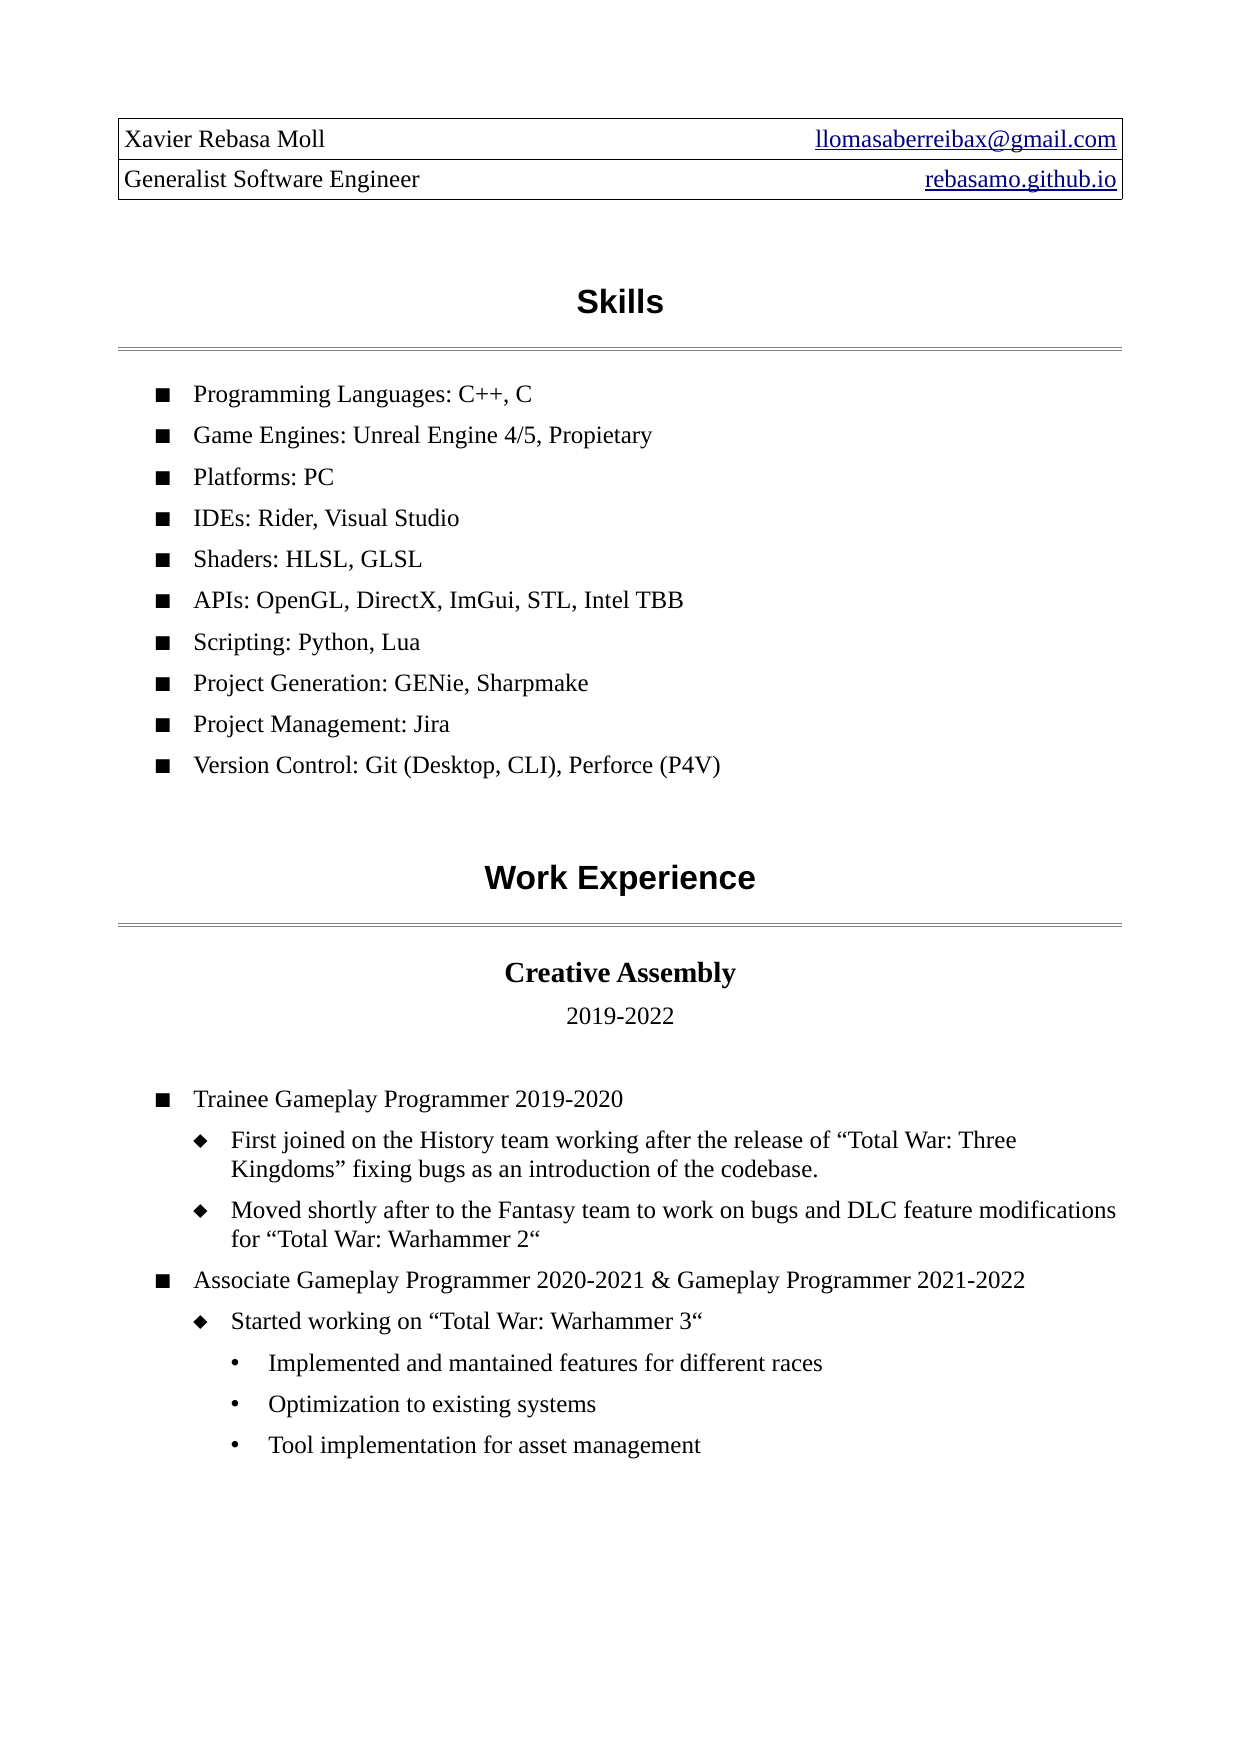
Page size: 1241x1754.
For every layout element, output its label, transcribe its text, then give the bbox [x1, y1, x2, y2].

list Started working on “Total War: Warhammer 3“ [193, 1306, 1122, 1335]
list APIs: OpenGL, DirectX, ImGui, STL, Intel TBB [156, 586, 1122, 614]
list Programming Languages: C++, C [156, 379, 1122, 408]
text Creative Assembly [118, 955, 1122, 989]
list Moved shortly after to the Fantasy team to work on bugs and DLC feature modifications for “Total War: Warhammer 2“ [193, 1195, 1122, 1253]
list Project Generation: GENie, Sharpmake [156, 668, 1122, 697]
subtitle Skills [118, 282, 1122, 321]
text 2019-2022 [118, 1001, 1122, 1030]
subtitle Work Experience [118, 858, 1122, 897]
list Tool implementation for asset management [231, 1430, 1122, 1459]
list IDEs: Rider, Visual Studio [156, 503, 1122, 532]
list Project Management: Jira [156, 709, 1122, 738]
list Trainee Gameplay Programmer 2019-2020 [156, 1084, 1122, 1113]
list Implemented and mantained features for different races [231, 1348, 1122, 1376]
list Platforms: PC [156, 462, 1122, 491]
list First joined on the History team working after the release of “Total War: Three Kingdoms” fixing bugs as an introduction of the codebase. [193, 1125, 1122, 1183]
list Game Engines: Unreal Engine 4/5, Propietary [156, 421, 1122, 449]
list Associate Gameplay Programmer 2020-2021 & Gameplay Programmer 2021-2022 [156, 1265, 1122, 1294]
list Optimization to existing systems [231, 1389, 1122, 1418]
list Scripting: Python, Lua [156, 627, 1122, 656]
list Version Control: Git (Desktop, CLI), Perforce (P4V) [156, 751, 1122, 779]
list Shaders: HLSL, GLSL [156, 544, 1122, 573]
